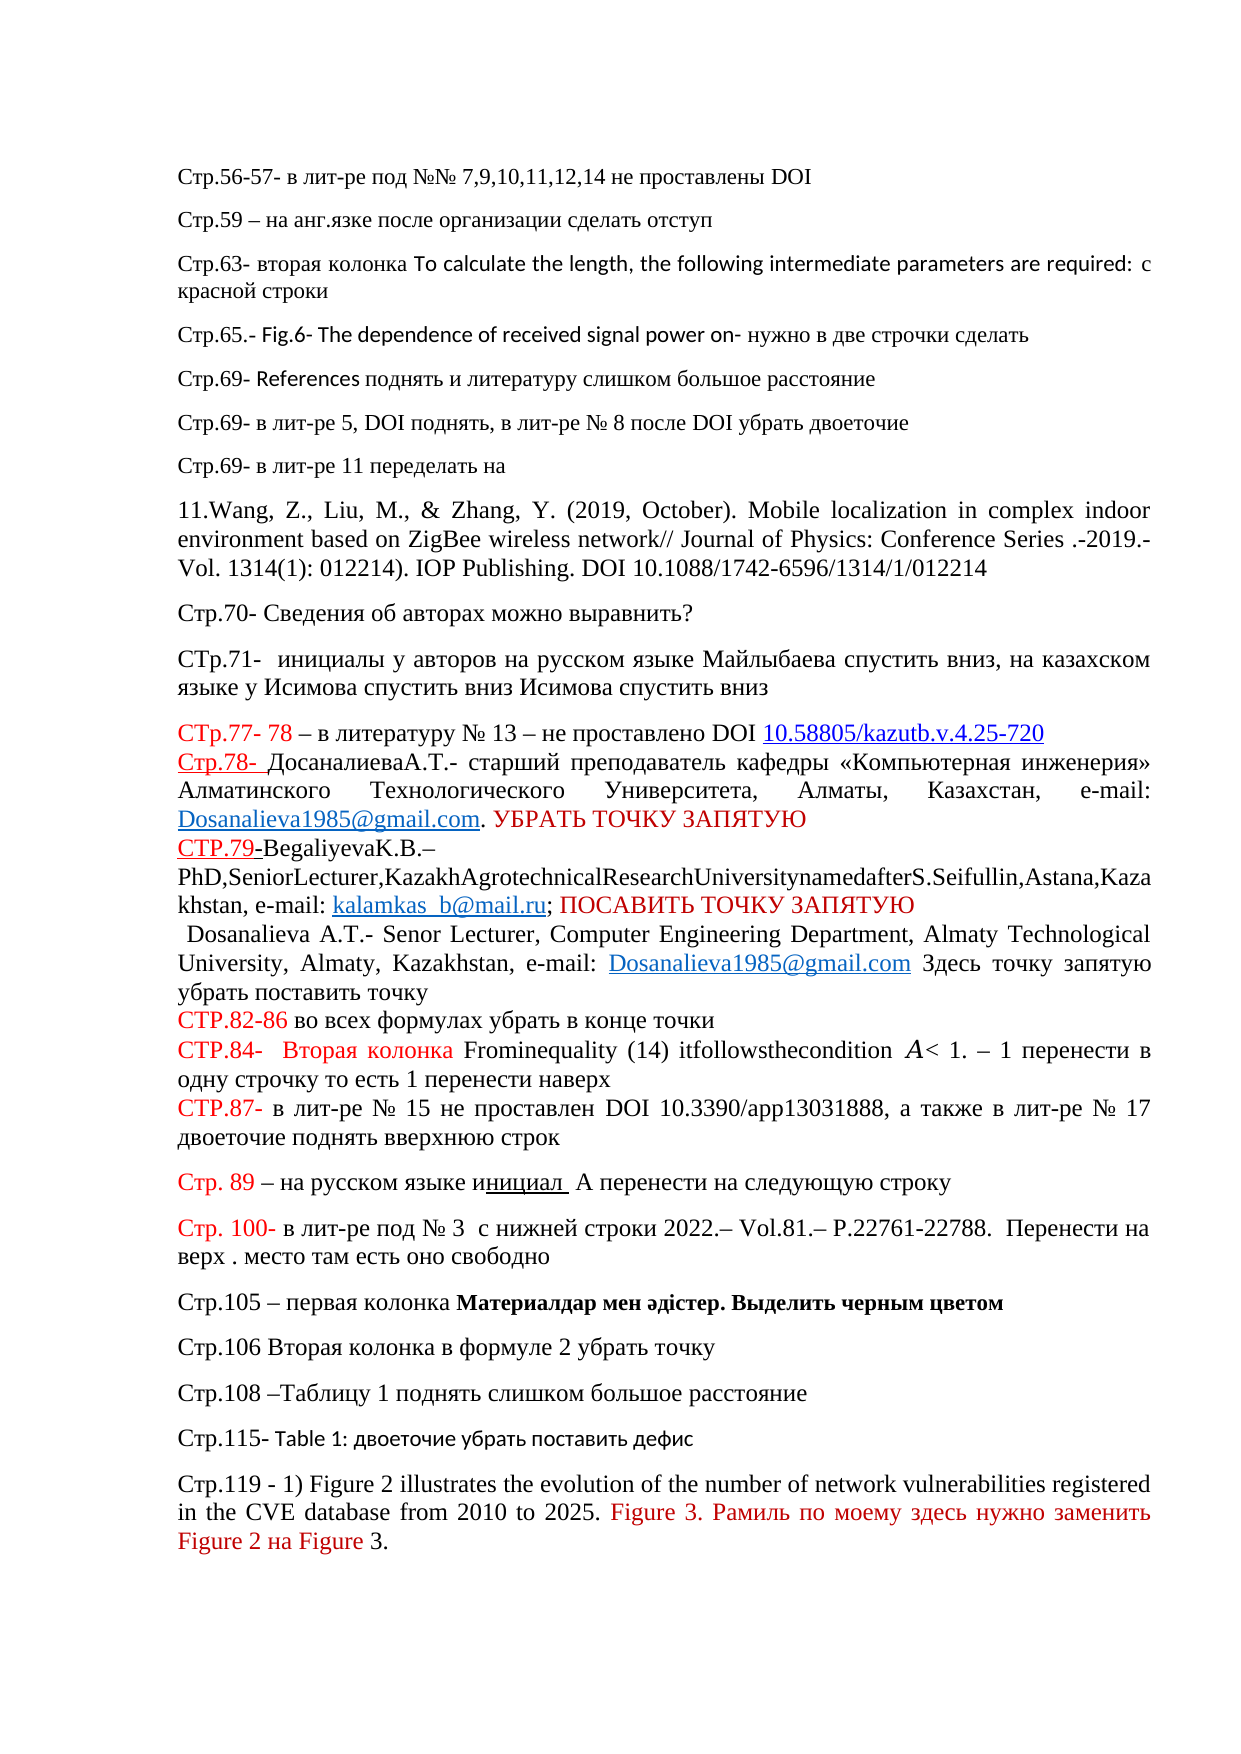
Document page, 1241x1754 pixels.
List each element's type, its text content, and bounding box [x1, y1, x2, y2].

text Стр. 100- в лит-ре под № 3 с нижней строки 2022.– Vol.81.– P.22761-22788. Перенести на верх . место там есть оно свободно [177, 1213, 1152, 1270]
text Стр.70- Сведения об авторах можно выравнить? [177, 598, 1152, 627]
text Стр.119 - 1) Figure 2 illustrates the evolution of the number of network vulnerabilities registered in the CVE database from 2010 to 2025. Figure 3. Рамиль по моему здесь нужно заменить Figure 2 на Figure 3. [177, 1469, 1152, 1555]
text СТР.84- Вторая колонка Frominequality (14) itfollowsthecondition 𝐴< 1. – 1 перенести в одну строчку то есть 1 перенести наверх [177, 1034, 1152, 1093]
text СТР.79-BegaliyevaK.B.–PhD,SeniorLecturer,KazakhAgrotechnicalResearchUniversitynamedafterS.Seifullin,Astana,Kazakhstan, e-mail: kalamkas_b@mail.ru; ПОСАВИТЬ ТОЧКУ ЗАПЯТУЮ [177, 833, 1152, 919]
text Dosanalieva A.T.- Senor Lecturer, Computer Engineering Department, Almaty Technological University, Almaty, Kazakhstan, e-mail: Dosanalieva1985@gmail.com Здесь точку запятую убрать поставить точку [177, 919, 1152, 1005]
text Стр.69- References поднять и литературу слишком большое расстояние [177, 364, 1152, 393]
text СТР.87- в лит-ре № 15 не проставлен DOI 10.3390/app13031888, а также в лит-ре № 17 двоеточие поднять вверхнюю строк [177, 1093, 1152, 1151]
text Стр.63- вторая колонка To calculate the length, the following intermediate parameters are required: с красной строки [177, 249, 1152, 303]
text Стр.69- в лит-ре 5, DOI поднять, в лит-ре № 8 после DOI убрать двоеточие [177, 409, 1152, 436]
text Стр.56-57- в лит-ре под №№ 7,9,10,11,12,14 не проставлены DOI [177, 163, 1152, 189]
text СТр.71- инициалы у авторов на русском языке Майлыбаева спустить вниз, на казахском языке у Исимова спустить вниз Исимова спустить вниз [177, 644, 1152, 701]
text Стр.78- ДосаналиеваА.Т.- старший преподаватель кафедры «Компьютерная инженерия» Алматинского Технологического Университета, Алматы, Казахстан, e-mail: Dosanalieva1985@gmail.com. УБРАТЬ ТОЧКУ ЗАПЯТУЮ [177, 747, 1152, 833]
text Стр.59 – на анг.язке после организации сделать отступ [177, 206, 1152, 232]
text Стр.108 –Таблицу 1 поднять слишком большое расстояние [177, 1378, 1152, 1406]
text Стр. 89 – на русском языке инициал А перенести на следующую строку [177, 1167, 1152, 1196]
text 11.Wang, Z., Liu, M., & Zhang, Y. (2019, October). Mobile localization in complex indoor environment based on ZigBee wireless network// Journal of Physics: Conference Series .-2019.-Vol. 1314(1): 012214). IOP Publishing. DOI 10.1088/1742-6596/1314/1/012214 [177, 495, 1152, 582]
text Стр.105 – первая колонка Материалдар мен әдістер. Выделить черным цветом [177, 1287, 1152, 1316]
text Стр.65.- Fig.6- The dependence of received signal power on- нужно в две строчки сделать [177, 320, 1152, 348]
text Стр.115- Table 1: двоеточие убрать поставить дефис [177, 1423, 1152, 1452]
text Стр.106 Вторая колонка в формуле 2 убрать точку [177, 1332, 1152, 1361]
text Стр.69- в лит-ре 11 переделать на [177, 452, 1152, 479]
text СТр.77- 78 – в литературу № 13 – не проставлено DOI 10.58805/kazutb.v.4.25-720 [177, 718, 1152, 747]
text СТР.82-86 во всех формулах убрать в конце точки [177, 1005, 1152, 1034]
